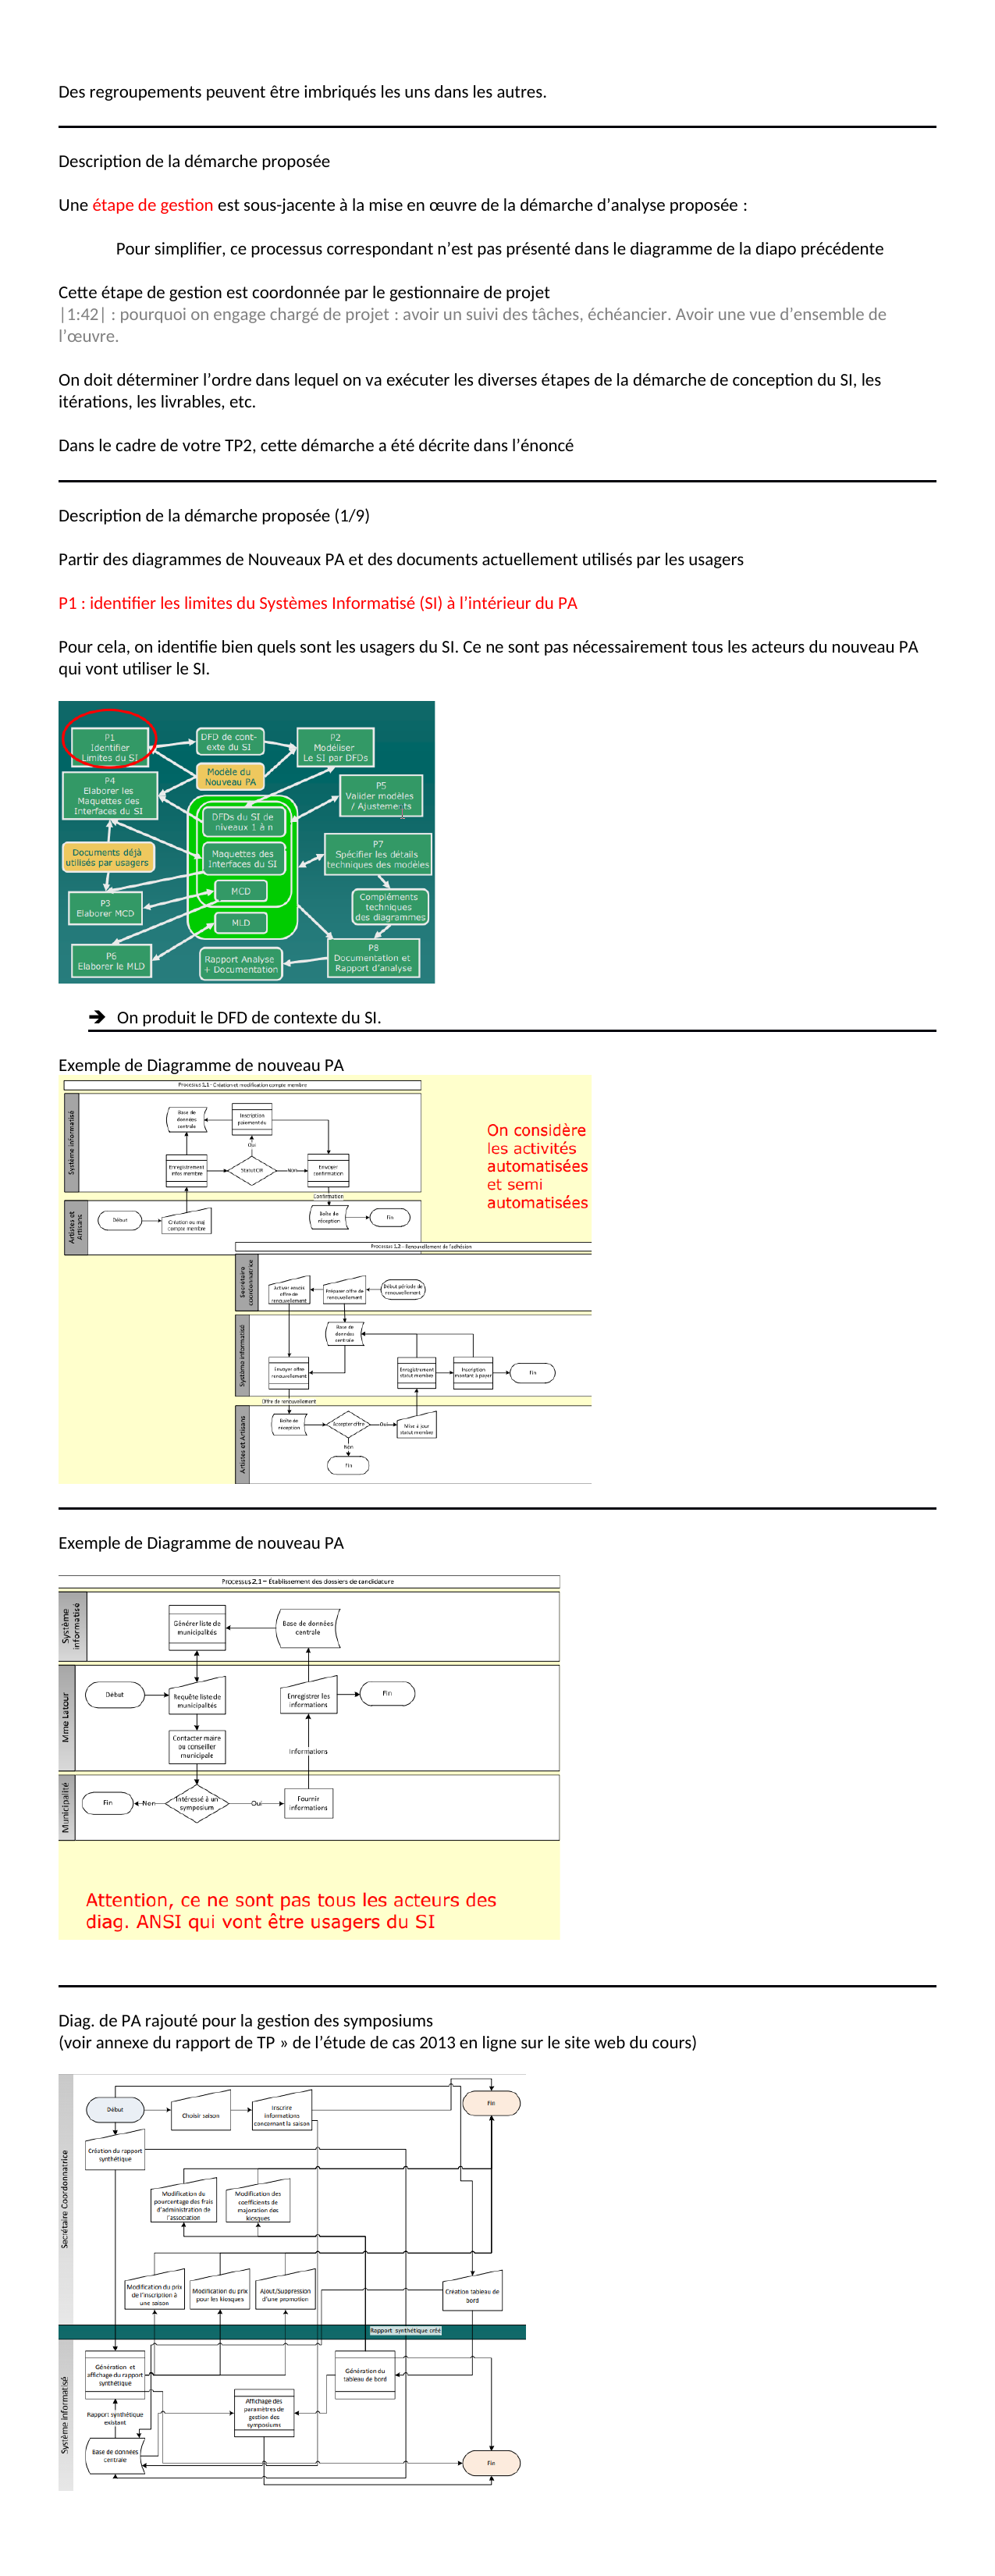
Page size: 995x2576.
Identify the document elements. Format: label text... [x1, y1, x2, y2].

text Cette étape de gestion est coordonnée par le gestionnaire de projet [59, 281, 936, 303]
picture [59, 1575, 560, 1940]
picture [59, 2074, 526, 2491]
text P1 : identifier les limites du Systèmes Informatisé (SI) à l’intérieur du PA [59, 592, 936, 614]
text Exemple de Diagramme de nouveau PA [59, 1054, 936, 1076]
text On doit déterminer l’ordre dans lequel on va exécuter les diverses étapes de la démarche de conception du SI, les itérations, les livrables, etc. [59, 368, 936, 412]
picture [59, 1075, 592, 1484]
text Exemple de Diagramme de nouveau PA [59, 1532, 936, 1553]
text Pour simplifier, ce processus correspondant n’est pas présenté dans le diagramme de la diapo précédente [115, 237, 936, 259]
text |1:42| : pourquoi on engage chargé de projet : avoir un suivi des tâches, échéancier. Avoir une vue d’ensemble de l’œuvre. [59, 303, 936, 347]
text Des regroupements peuvent être imbriqués les uns dans les autres. [59, 80, 936, 102]
text Partir des diagrammes de Nouveaux PA et des documents actuellement utilisés par les usagers [59, 548, 936, 570]
list On produit le DFD de contexte du SI. [87, 1006, 936, 1032]
text Diag. de PA rajouté pour la gestion des symposiums [59, 2009, 936, 2031]
text Une étape de gestion est sous-jacente à la mise en œuvre de la démarche d’analyse proposée : [59, 194, 936, 215]
text Dans le cadre de votre TP2, cette démarche a été décrite dans l’énoncé [59, 435, 936, 456]
text Description de la démarche proposée (1/9) [59, 504, 936, 526]
text Description de la démarche proposée [59, 150, 936, 172]
text Pour cela, on identifie bien quels sont les usagers du SI. Ce ne sont pas nécessairement tous les acteurs du nouveau PA qui vont utiliser le SI. [59, 635, 936, 679]
picture [59, 701, 435, 984]
text (voir annexe du rapport de TP » de l’étude de cas 2013 en ligne sur le site web du cours) [59, 2031, 936, 2053]
